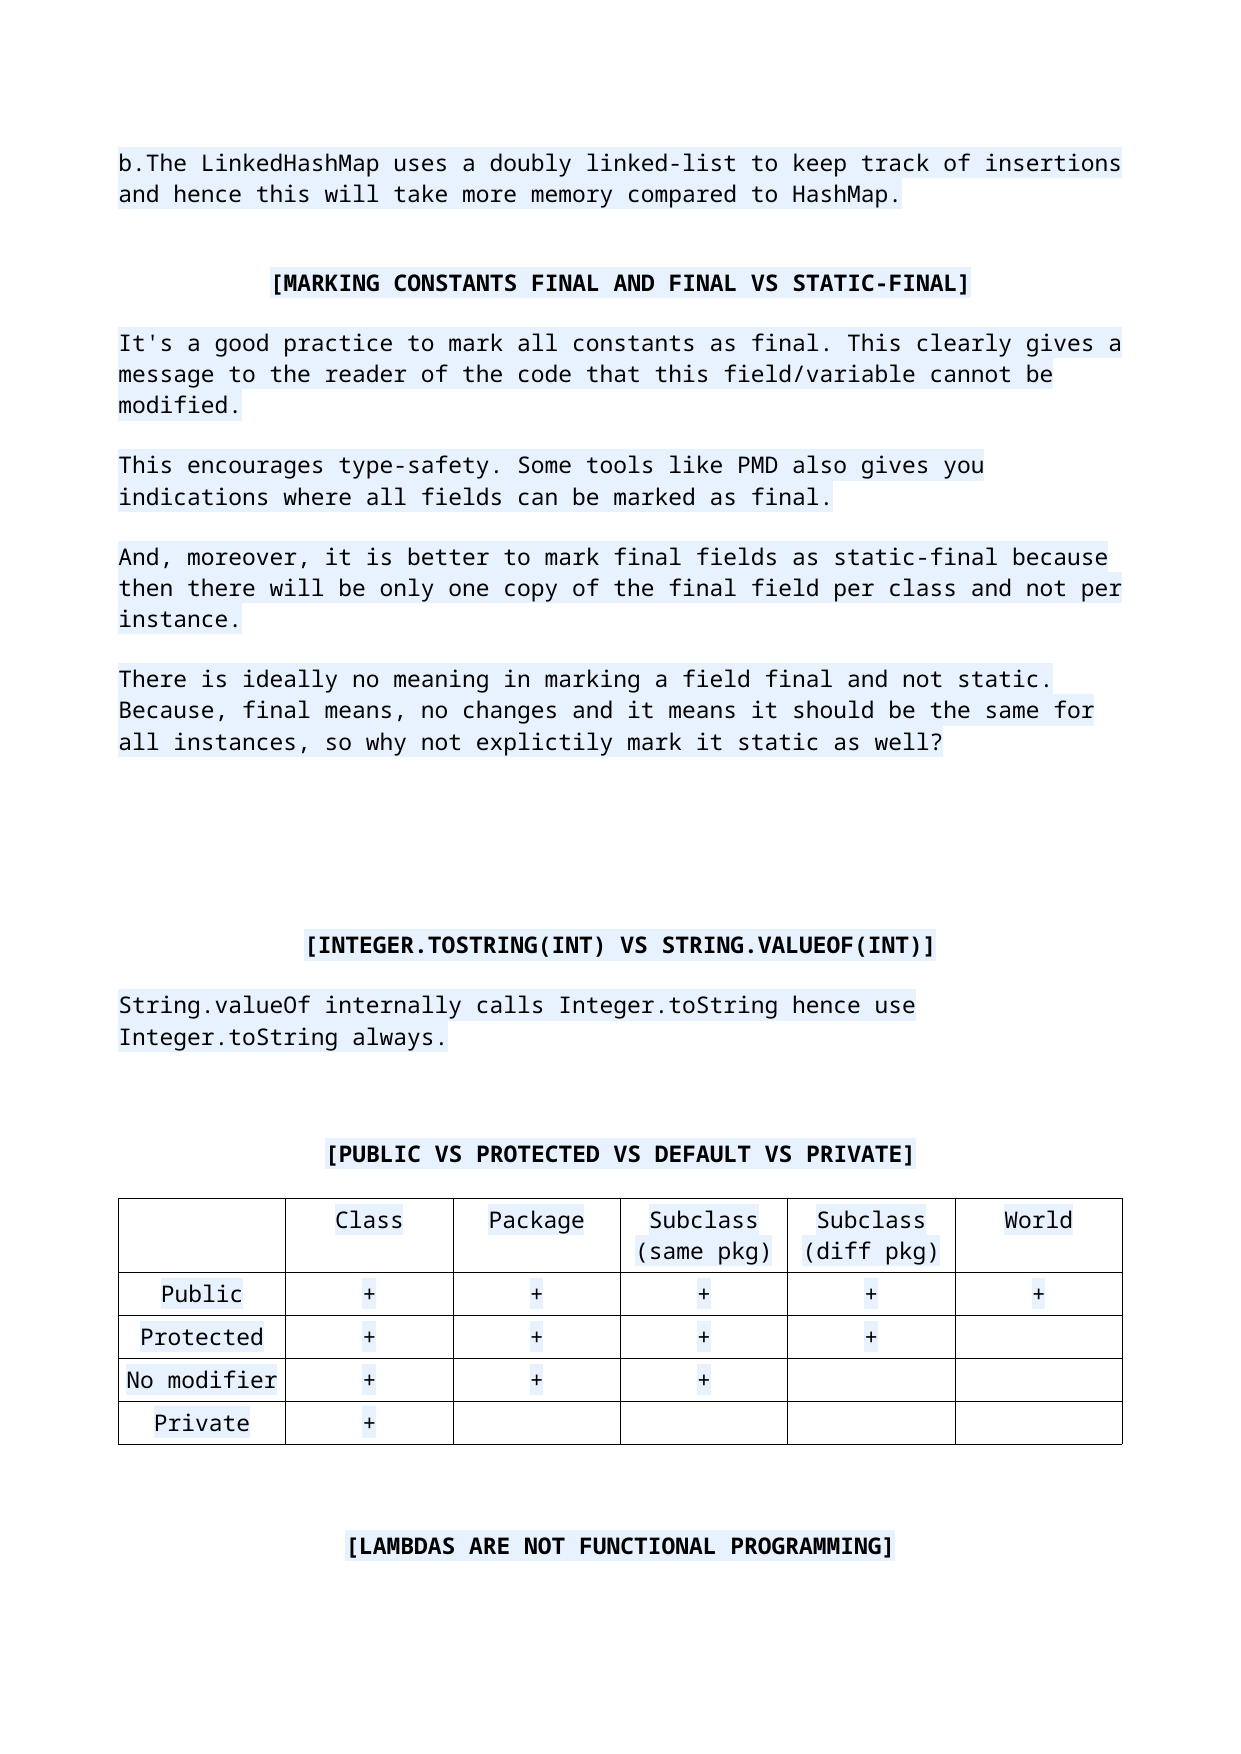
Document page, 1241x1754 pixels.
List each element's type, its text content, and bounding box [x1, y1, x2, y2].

table_cell [454, 1402, 620, 1443]
table_cell + [286, 1402, 453, 1443]
table_cell [956, 1402, 1122, 1443]
text [LAMBDAS ARE NOT FUNCTIONAL PROGRAMMING] [118, 1530, 1122, 1561]
table_cell + [286, 1359, 453, 1401]
table_cell [956, 1316, 1122, 1358]
table_cell [788, 1359, 955, 1401]
table_cell + [286, 1316, 453, 1358]
text b.The LinkedHashMap uses a doubly linked-list to keep track of insertions and hence this will take more memory compared to HashMap. [118, 147, 1122, 209]
table_cell [956, 1359, 1122, 1401]
text There is ideally no meaning in marking a field final and not static. Because, final means, no changes and it means it should be the same for all instances, so why not explictily mark it static as well? [118, 663, 1122, 757]
text [MARKING CONSTANTS FINAL AND FINAL VS STATIC-FINAL] [118, 267, 1122, 298]
text String.valueOf internally calls Integer.toString hence use Integer.toString always. [118, 989, 1122, 1052]
table_cell + [788, 1316, 955, 1358]
table_cell + [621, 1359, 787, 1401]
table_header Subclass (diff pkg) [788, 1199, 955, 1272]
text [INTEGER.TOSTRING(INT) VS STRING.VALUEOF(INT)] [118, 929, 1122, 961]
table_header Subclass (same pkg) [621, 1199, 787, 1272]
table_cell + [454, 1273, 620, 1315]
table_header Package [454, 1199, 620, 1272]
table_cell + [621, 1316, 787, 1358]
text [PUBLIC VS PROTECTED VS DEFAULT VS PRIVATE] [118, 1138, 1122, 1169]
text This encourages type-safety. Some tools like PMD also gives you indications where all fields can be marked as final. [118, 449, 1122, 512]
table_cell + [788, 1273, 955, 1315]
table_cell Private [119, 1402, 285, 1443]
table_cell Public [119, 1273, 285, 1315]
table_cell [621, 1402, 787, 1443]
table_cell [788, 1402, 955, 1443]
table_header [119, 1199, 285, 1272]
table_cell + [621, 1273, 787, 1315]
table_cell Protected [119, 1316, 285, 1358]
table_cell + [286, 1273, 453, 1315]
table_cell + [454, 1359, 620, 1401]
table_cell + [956, 1273, 1122, 1315]
table_cell + [454, 1316, 620, 1358]
text It's a good practice to mark all constants as final. This clearly gives a message to the reader of the code that this field/variable cannot be modified. [118, 327, 1122, 421]
table_header World [956, 1199, 1122, 1272]
table_cell No modifier [119, 1359, 285, 1401]
table_header Class [286, 1199, 453, 1272]
text And, moreover, it is better to mark final fields as static-final because then there will be only one copy of the final field per class and not per instance. [118, 541, 1122, 634]
